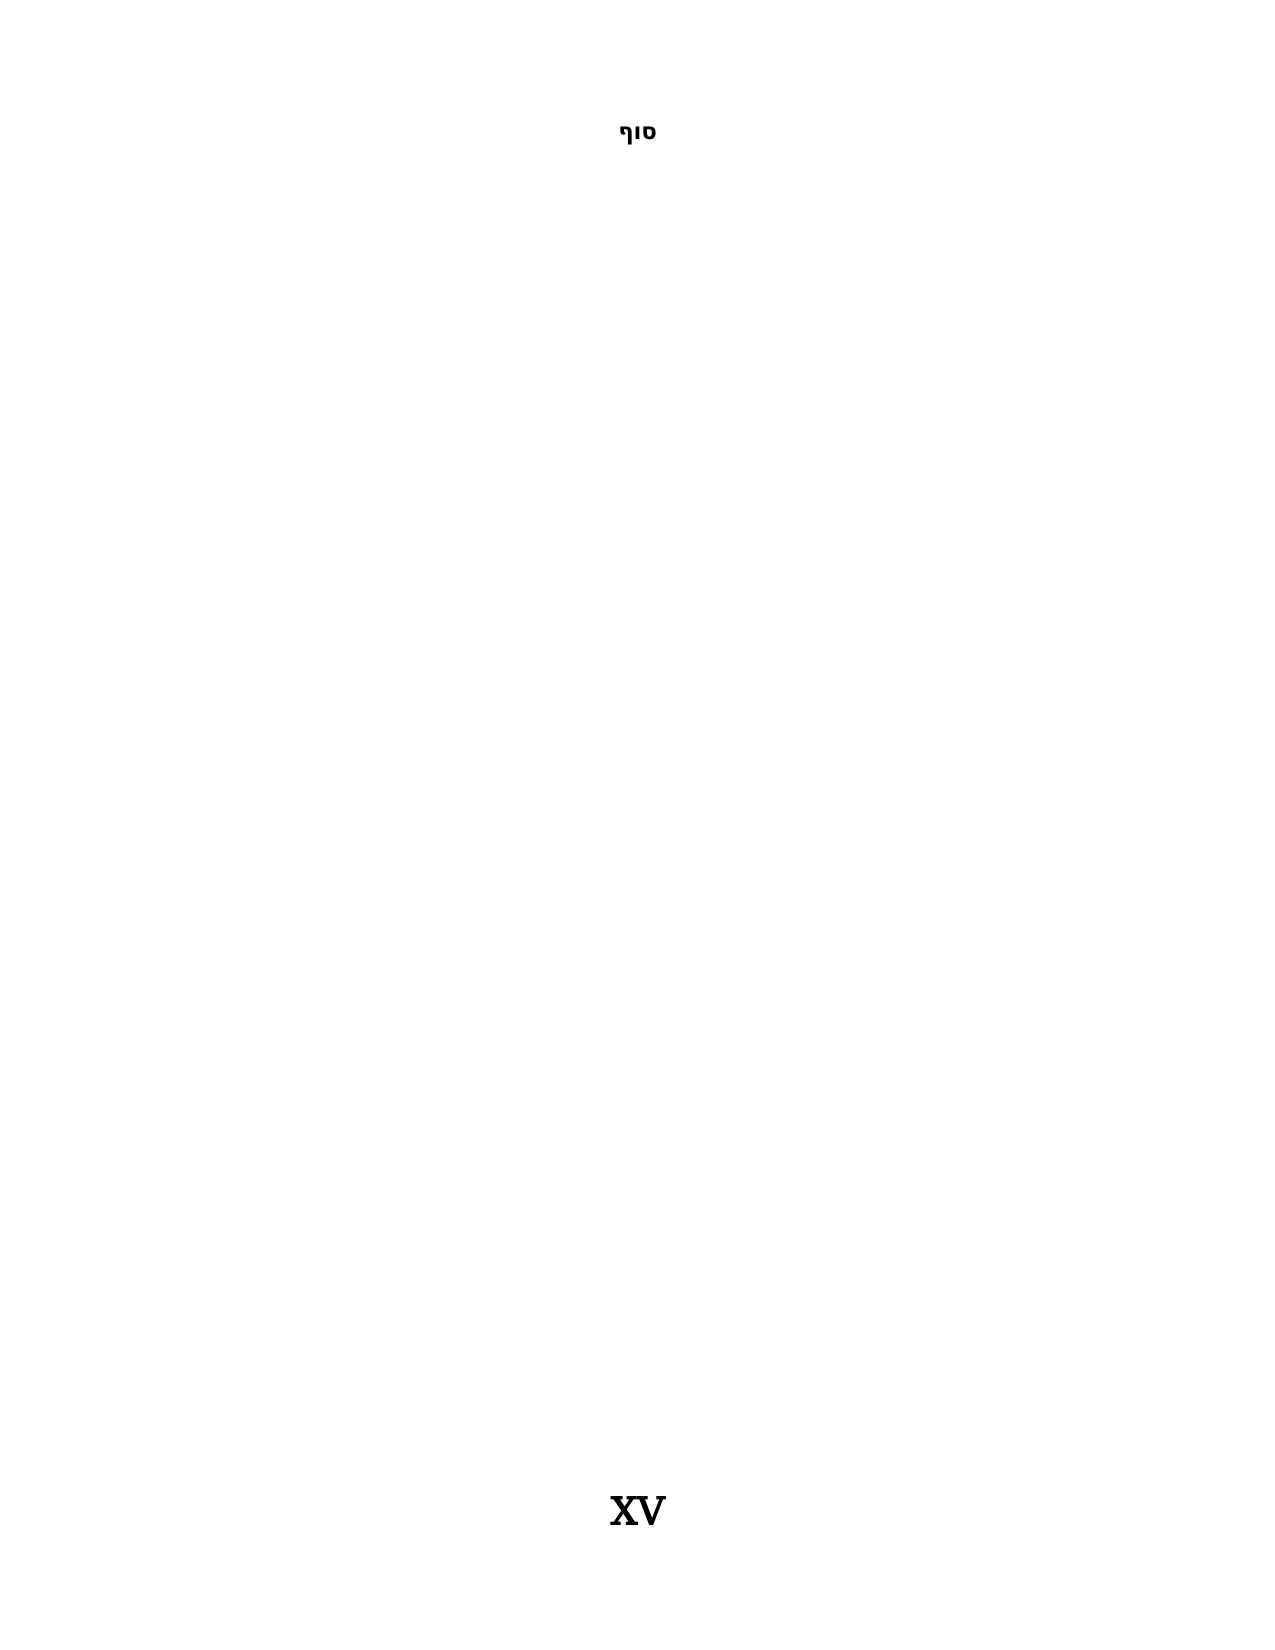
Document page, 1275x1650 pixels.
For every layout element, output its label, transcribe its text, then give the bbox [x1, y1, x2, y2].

text סוף [118, 118, 1157, 145]
